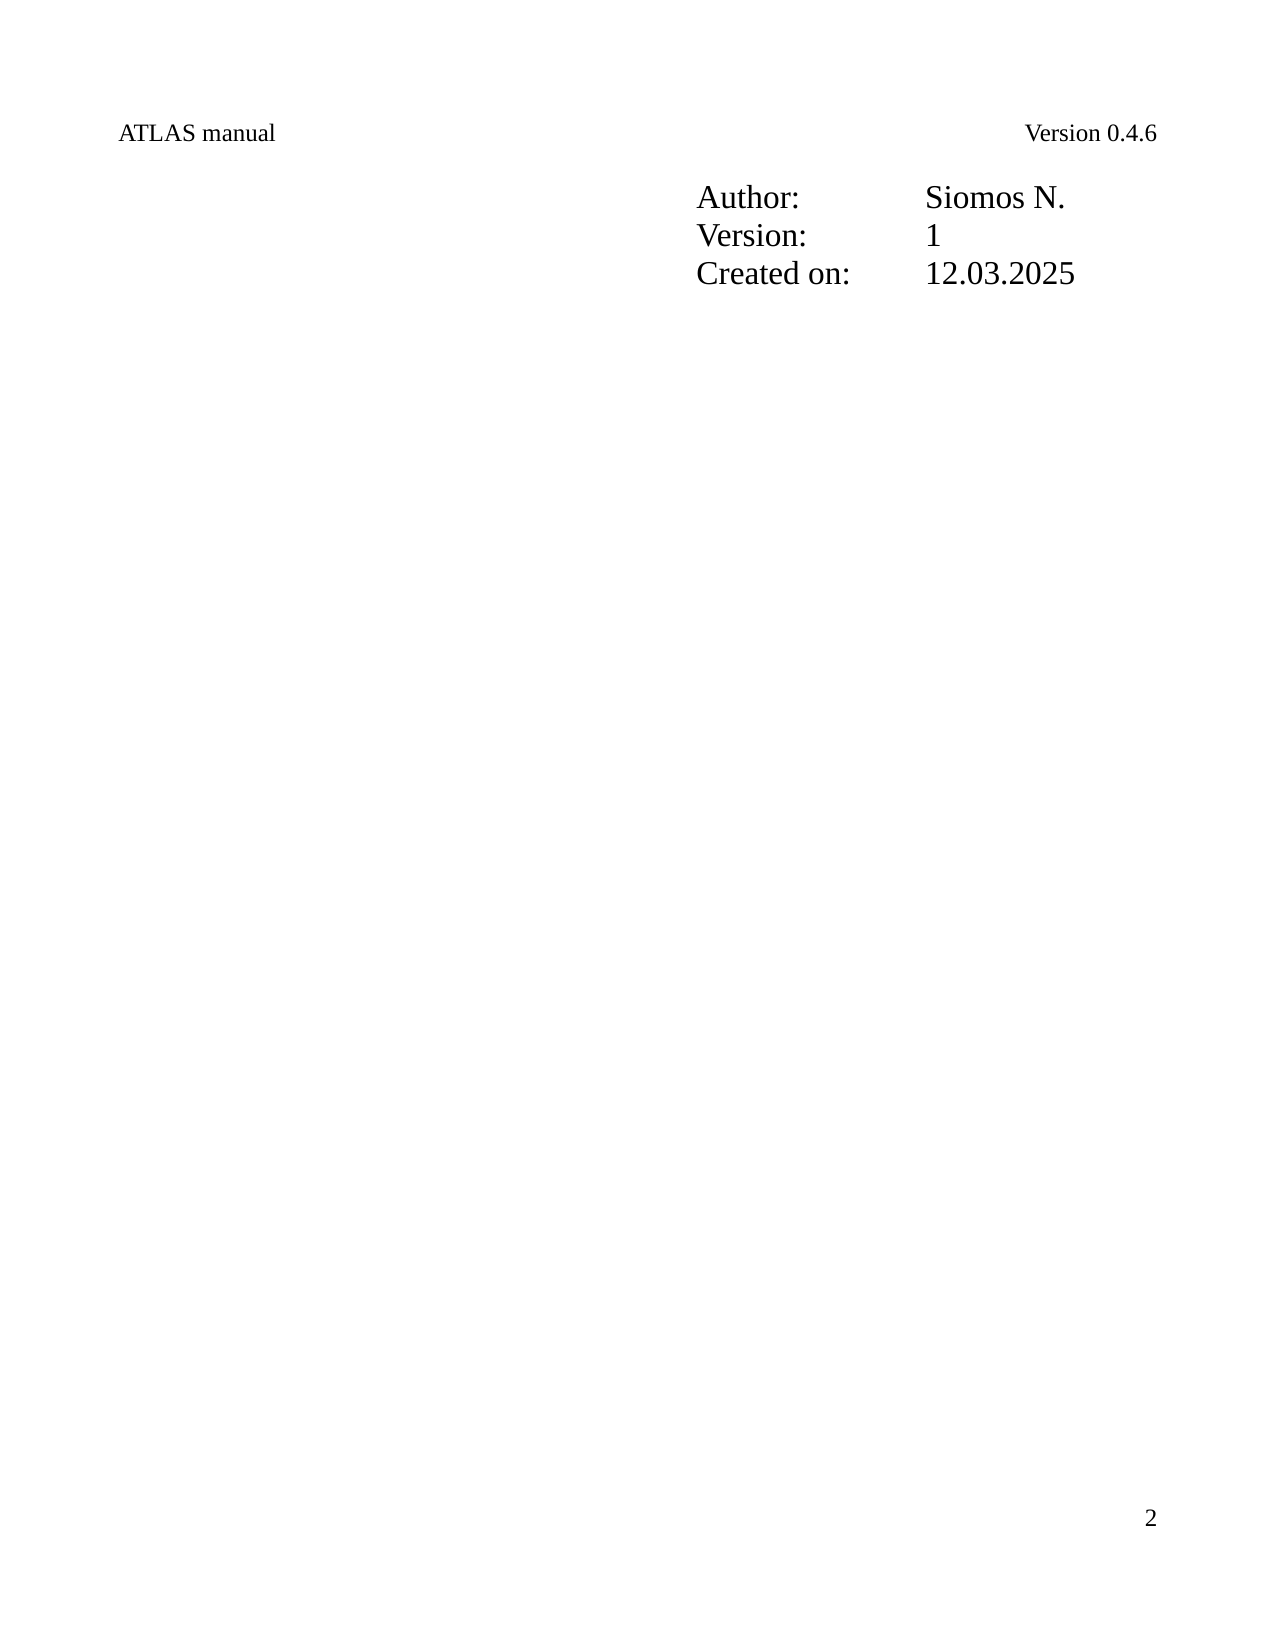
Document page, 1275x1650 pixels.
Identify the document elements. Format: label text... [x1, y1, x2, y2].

table_header Author: [678, 177, 906, 215]
table_cell Version: [678, 215, 906, 253]
table_cell 12.03.2025 [906, 254, 1157, 292]
table_cell Created on: [678, 254, 906, 292]
table_cell 1 [906, 215, 1157, 253]
table_header Siomos N. [906, 177, 1157, 215]
